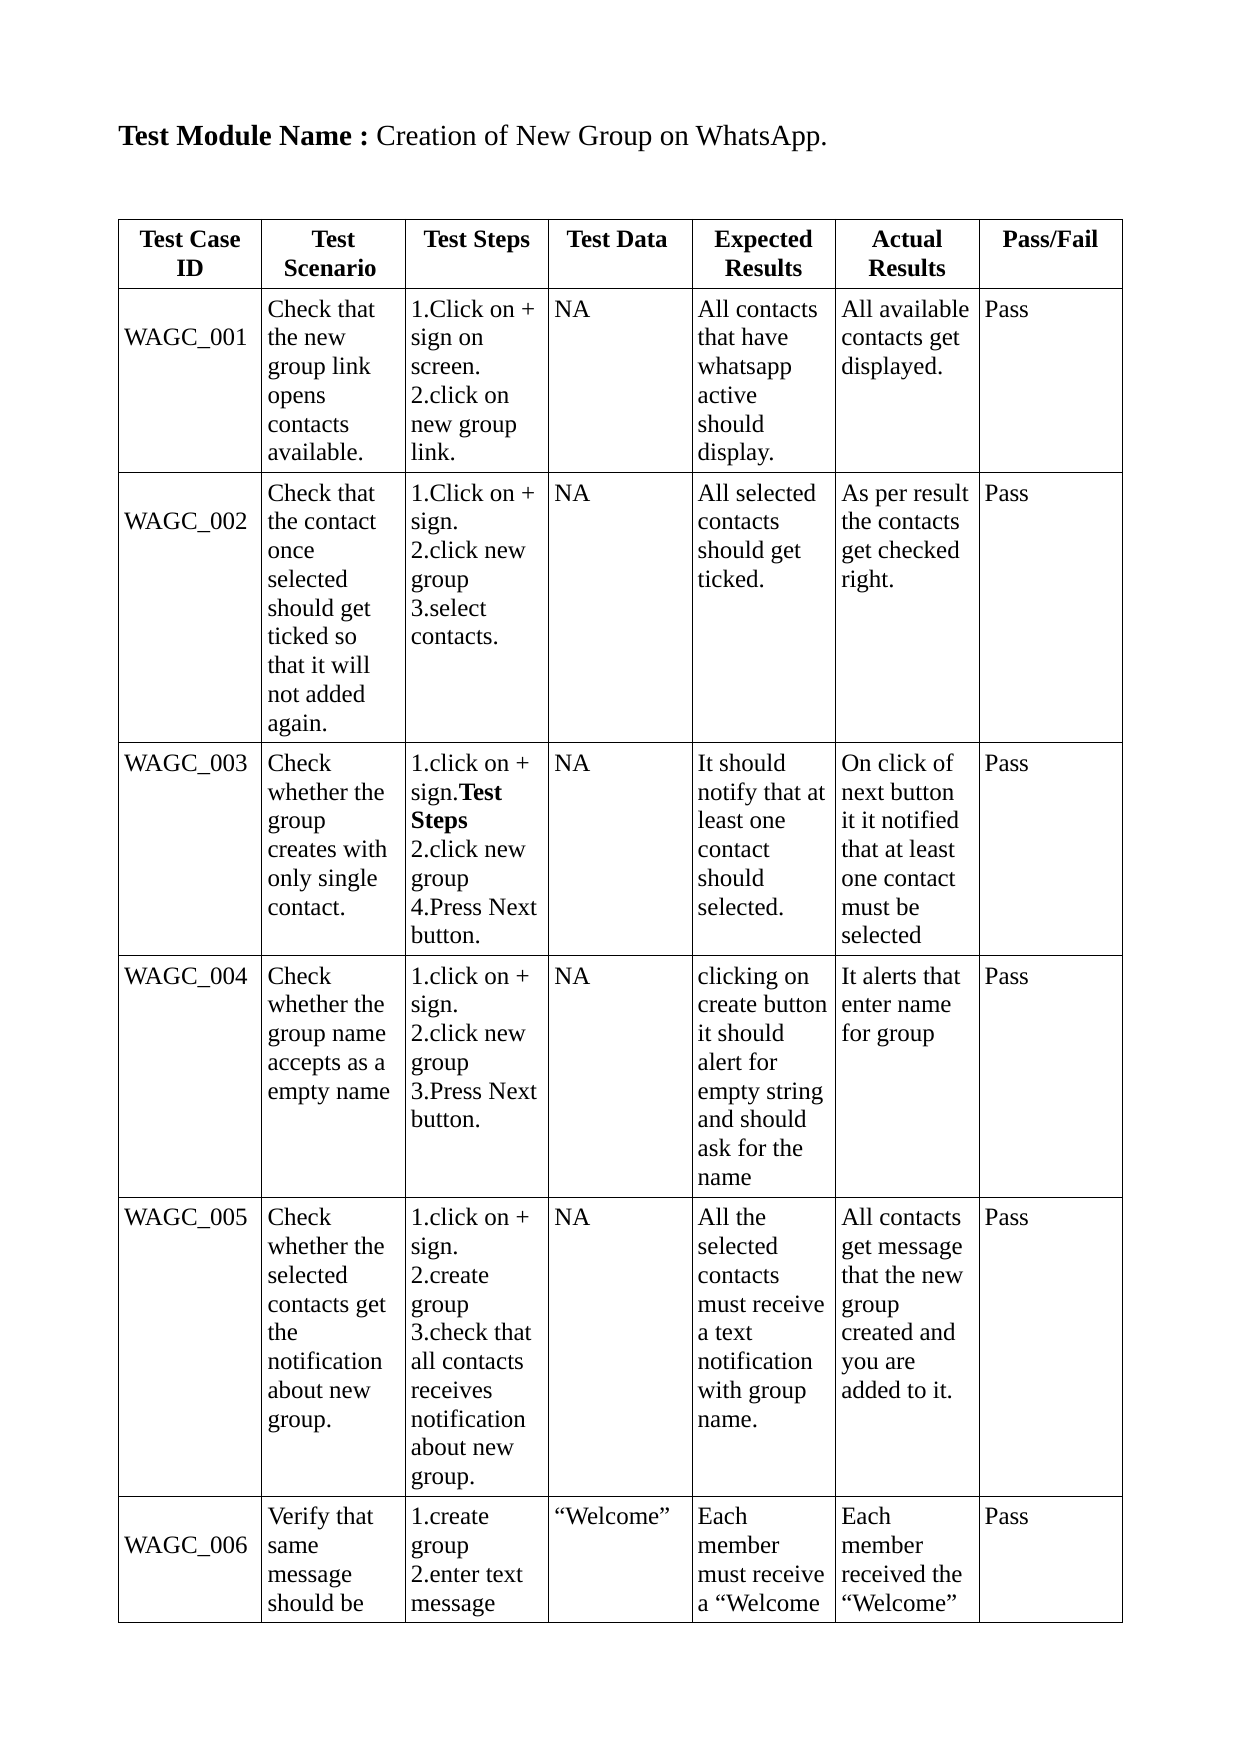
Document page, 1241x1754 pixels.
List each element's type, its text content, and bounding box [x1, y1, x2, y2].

table_cell Pass [980, 289, 1122, 472]
table_cell 1.Click on + sign. 2.click new group 3.select contacts. [406, 473, 548, 742]
table_header Pass/Fail [980, 220, 1122, 288]
table_cell Each member must receive a “Welcome [693, 1497, 835, 1622]
table_cell All available contacts get displayed. [836, 289, 979, 472]
table_cell WAGC_005 [119, 1198, 261, 1496]
table_cell Check that the contact once selected should get ticked so that it will not added again. [262, 473, 405, 742]
table_header Test Steps [406, 220, 548, 288]
table_cell Verify that same message should be [262, 1497, 405, 1622]
table_header Test Scenario [262, 220, 405, 288]
table_cell 1.Click on + sign on screen. 2.click on new group link. [406, 289, 548, 472]
table_cell Check whether the group creates with only single contact. [262, 743, 405, 955]
table_cell Pass [980, 956, 1122, 1197]
table_cell 1.click on + sign. 2.create group 3.check that all contacts receives notification about new group. [406, 1198, 548, 1496]
table_cell Pass [980, 473, 1122, 742]
table_cell All selected contacts should get ticked. [693, 473, 835, 742]
table_cell Check whether the group name accepts as a empty name [262, 956, 405, 1197]
table_cell Pass [980, 1198, 1122, 1496]
table_header Test Case ID [119, 220, 261, 288]
table_cell It should notify that at least one contact should selected. [693, 743, 835, 955]
table_cell NA [549, 743, 692, 955]
table_cell Check that the new group link opens contacts available. [262, 289, 405, 472]
table_cell As per result the contacts get checked right. [836, 473, 979, 742]
table_cell “Welcome” [549, 1497, 692, 1622]
table_cell WAGC_003 [119, 743, 261, 955]
table_cell WAGC_004 [119, 956, 261, 1197]
table_cell NA [549, 1198, 692, 1496]
table_cell Pass [980, 743, 1122, 955]
table_cell Check whether the selected contacts get the notification about new group. [262, 1198, 405, 1496]
table_cell All the selected contacts must receive a text notification with group name. [693, 1198, 835, 1496]
table_cell WAGC_006 [119, 1497, 261, 1622]
table_cell WAGC_002 [119, 473, 261, 742]
table_cell WAGC_001 [119, 289, 261, 472]
table_cell All contacts that have whatsapp active should display. [693, 289, 835, 472]
table_cell 1.click on + sign. 2.click new group 3.Press Next button. [406, 956, 548, 1197]
table_header Expected Results [693, 220, 835, 288]
table_cell Each member received the “Welcome” [836, 1497, 979, 1622]
table_cell It alerts that enter name for group [836, 956, 979, 1197]
table_cell 1.create group 2.enter text message [406, 1497, 548, 1622]
table_cell NA [549, 473, 692, 742]
table_header Test Data [549, 220, 692, 288]
table_cell Pass [980, 1497, 1122, 1622]
text Test Module Name : Creation of New Group on WhatsApp. [118, 118, 1122, 152]
table_cell NA [549, 289, 692, 472]
table_header Actual Results [836, 220, 979, 288]
table_cell 1.click on + sign.Test Steps 2.click new group 4.Press Next button. [406, 743, 548, 955]
table_cell On click of next button it it notified that at least one contact must be selected [836, 743, 979, 955]
table_cell clicking on create button it should alert for empty string and should ask for the name [693, 956, 835, 1197]
table_cell All contacts get message that the new group created and you are added to it. [836, 1198, 979, 1496]
table_cell NA [549, 956, 692, 1197]
